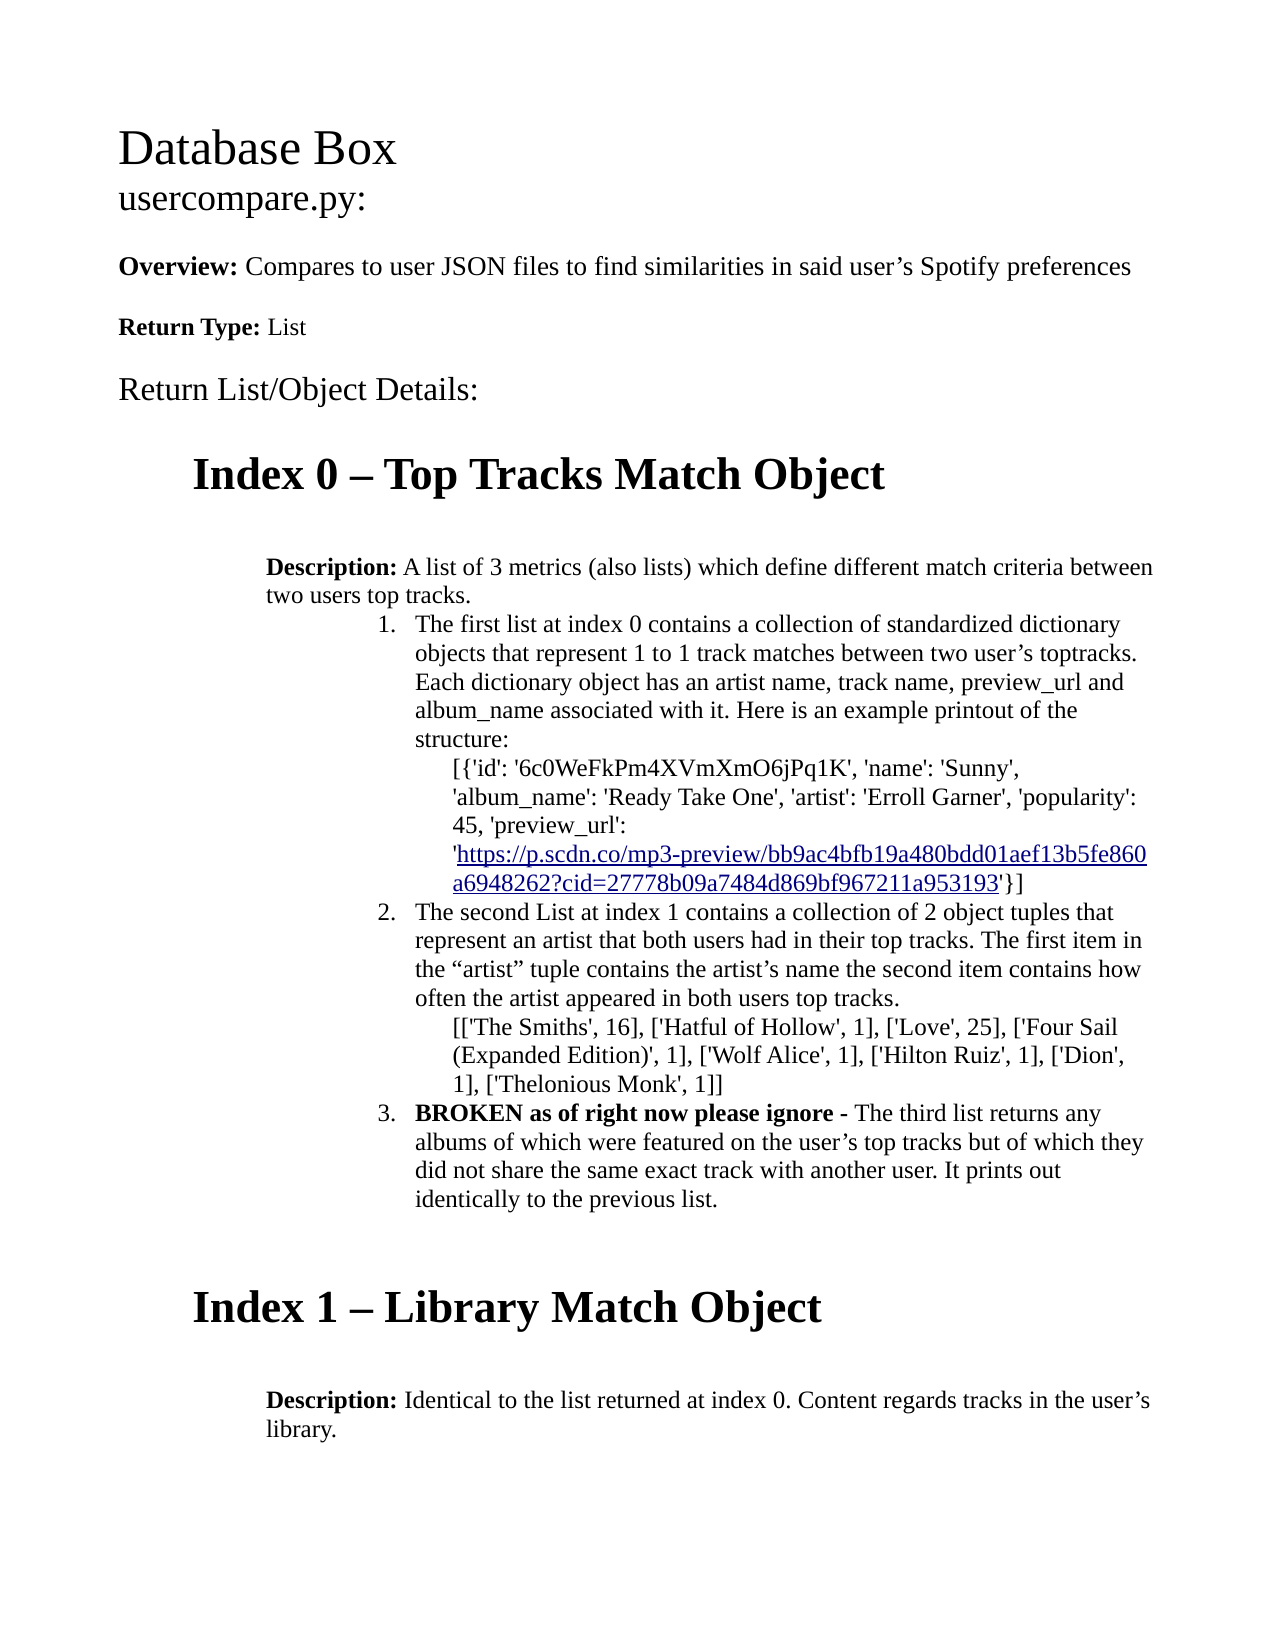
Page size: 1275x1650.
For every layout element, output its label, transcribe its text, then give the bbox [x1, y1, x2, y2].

text Description: Identical to the list returned at index 0. Content regards tracks in the user’s library. [266, 1386, 1157, 1443]
text Return List/Object Details: [118, 370, 1157, 408]
text Index 1 – Library Match Object [118, 1280, 1157, 1333]
text Overview: Compares to user JSON files to find similarities in said user’s Spotify preferences [118, 250, 1157, 281]
list The first list at index 0 contains a collection of standardized dictionary objects that represent 1 to 1 track matches between two user’s toptracks. Each dictionary object has an artist name, track name, preview_url and album_name associated with it. Here is an example printout of the structure: [377, 609, 1157, 753]
list BROKEN as of right now please ignore - The third list returns any albums of which were featured on the user’s top tracks but of which they did not share the same exact track with another user. It prints out identically to the previous list. [377, 1098, 1157, 1213]
text Database Box [118, 118, 1157, 176]
text Return Type: List [118, 312, 1157, 341]
text Description: A list of 3 metrics (also lists) which define different match criteria between two users top tracks. [266, 552, 1157, 609]
text Index 0 – Top Tracks Match Object [118, 446, 1157, 499]
list [['The Smiths', 16], ['Hatful of Hollow', 1], ['Love', 25], ['Four Sail (Expanded Edition)', 1], ['Wolf Alice', 1], ['Hilton Ruiz', 1], ['Dion', 1], ['Thelonious Monk', 1]] [415, 1012, 1157, 1098]
text usercompare.py: [118, 176, 1157, 219]
list The second List at index 1 contains a collection of 2 object tuples that represent an artist that both users had in their top tracks. The first item in the “artist” tuple contains the artist’s name the second item contains how often the artist appeared in both users top tracks. [377, 897, 1157, 1012]
list [{'id': '6c0WeFkPm4XVmXmO6jPq1K', 'name': 'Sunny', 'album_name': 'Ready Take One', 'artist': 'Erroll Garner', 'popularity': 45, 'preview_url': 'https://p.scdn.co/mp3-preview/bb9ac4bfb19a480bdd01aef13b5fe860a6948262?cid=27778b09a7484d869bf967211a953193'}] [415, 753, 1157, 897]
